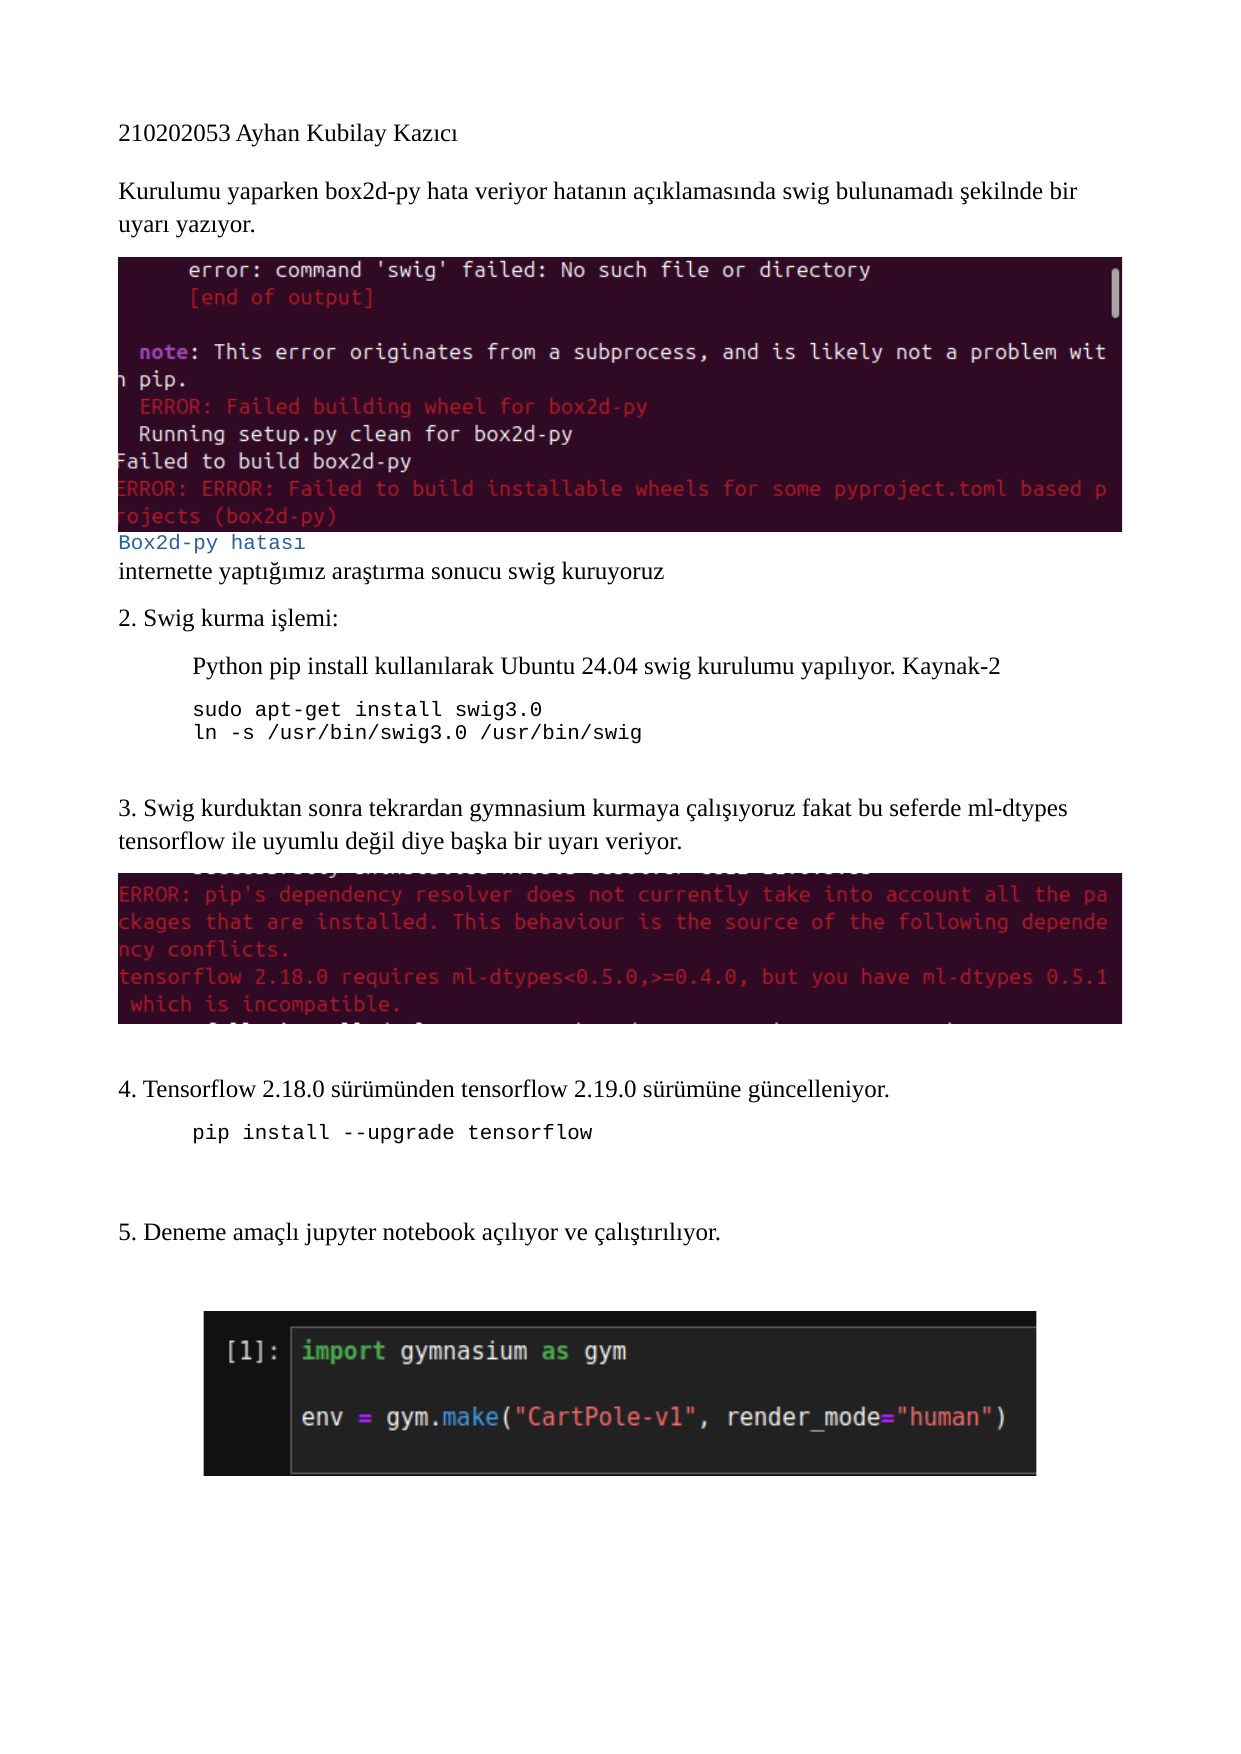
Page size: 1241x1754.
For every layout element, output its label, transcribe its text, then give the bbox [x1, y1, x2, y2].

picture [118, 257, 1123, 532]
picture [118, 873, 1123, 1024]
text 4. Tensorflow 2.18.0 sürümünden tensorflow 2.19.0 sürümüne güncelleniyor. [118, 1074, 1122, 1103]
picture [203, 1311, 1037, 1476]
text Python pip install kullanılarak Ubuntu 24.04 swig kurulumu yapılıyor. Kaynak-2 [118, 651, 1122, 680]
text internette yaptığımız araştırma sonucu swig kuruyoruz [118, 556, 1122, 584]
text Kurulumu yaparken box2d-py hata veriyor hatanın açıklamasında swig bulunamadı şekilnde bir uyarı yazıyor. [118, 176, 1122, 238]
text ln -s /usr/bin/swig3.0 /usr/bin/swig [118, 722, 1122, 746]
text 2. Swig kurma işlemi: [118, 603, 1122, 632]
text 3. Swig kurduktan sonra tekrardan gymnasium kurmaya çalışıyoruz fakat bu seferde ml-dtypes tensorflow ile uyumlu değil diye başka bir uyarı veriyor. [118, 793, 1122, 855]
text Box2d-py hatası [118, 532, 1122, 556]
text pip install --upgrade tensorflow [118, 1122, 1122, 1146]
text 5. Deneme amaçlı jupyter notebook açılıyor ve çalıştırılıyor. [118, 1217, 1122, 1245]
text sudo apt-get install swig3.0 [118, 698, 1122, 722]
